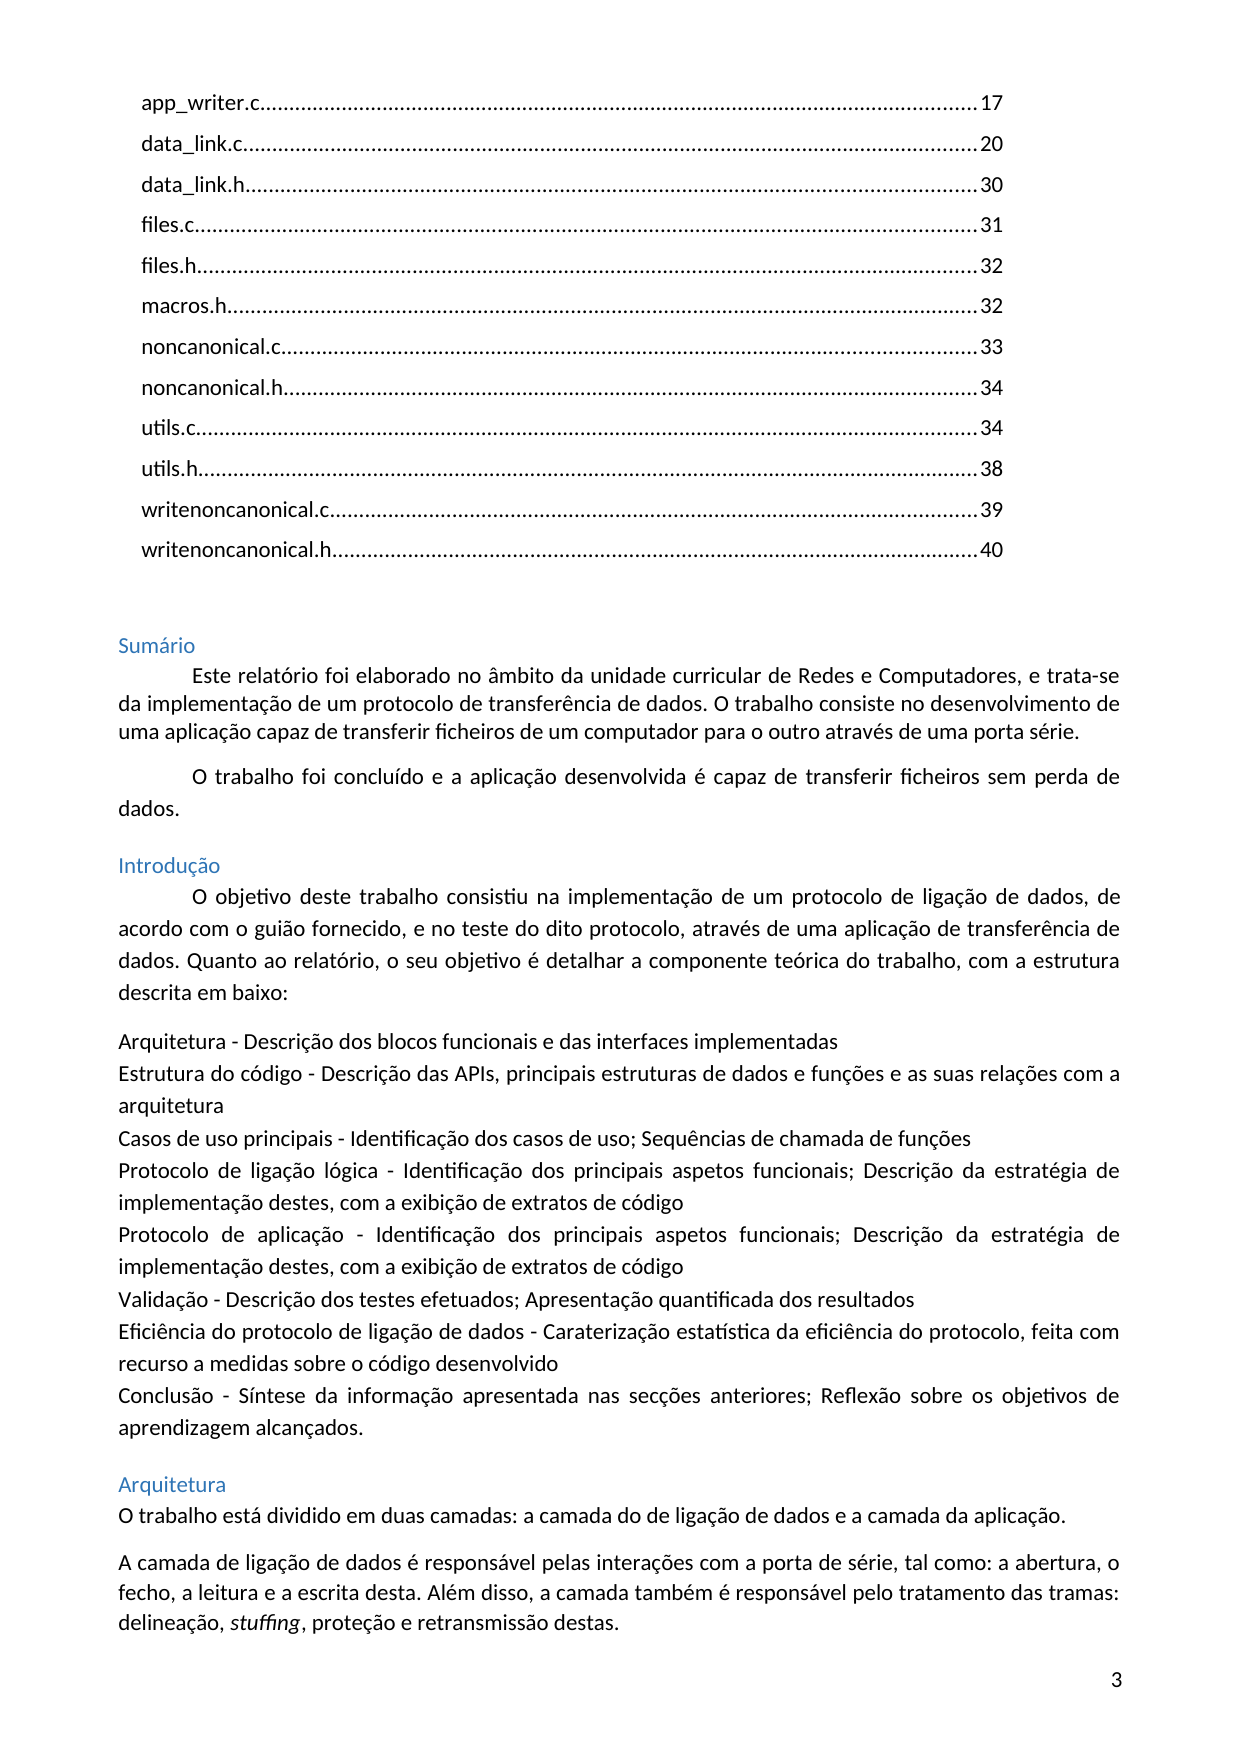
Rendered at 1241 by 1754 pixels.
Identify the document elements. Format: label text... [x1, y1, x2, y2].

text macros.h 32 [141, 292, 1122, 320]
text noncanonical.h 34 [141, 373, 1122, 401]
subtitle Sumário [118, 631, 1122, 659]
text data_link.h 30 [141, 170, 1122, 198]
list Arquitetura - Descrição dos blocos funcionais e das interfaces implementadas [118, 1027, 1122, 1055]
list Conclusão - Síntese da informação apresentada nas secções anteriores; Reflexão sobre os objetivos de aprendizagem alcançados. [118, 1381, 1122, 1441]
text O objetivo deste trabalho consistiu na implementação de um protocolo de ligação de dados, de acordo com o guião fornecido, e no teste do dito protocolo, através de uma aplicação de transferência de dados. Quanto ao relatório, o seu objetivo é detalhar a componente teórica do trabalho, com a estrutura descrita em baixo: [118, 882, 1122, 1006]
text noncanonical.c 33 [141, 332, 1122, 360]
subtitle Arquitetura [118, 1471, 1122, 1499]
text A camada de ligação de dados é responsável pelas interações com a porta de série, tal como: a abertura, o fecho, a leitura e a escrita desta. Além disso, a camada também é responsável pelo tratamento das tramas: delineação, stuffing, proteção e retransmissão destas. [118, 1548, 1122, 1636]
list Protocolo de aplicação - Identificação dos principais aspetos funcionais; Descrição da estratégia de implementação destes, com a exibição de extratos de código [118, 1220, 1122, 1281]
text data_link.c 20 [141, 129, 1122, 157]
list Casos de uso principais - Identificação dos casos de uso; Sequências de chamada de funções [118, 1124, 1122, 1152]
text files.h 32 [141, 251, 1122, 279]
list Eficiência do protocolo de ligação de dados - Caraterização estatística da eficiência do protocolo, feita com recurso a medidas sobre o código desenvolvido [118, 1317, 1122, 1377]
text O trabalho está dividido em duas camadas: a camada do de ligação de dados e a camada da aplicação. [118, 1501, 1122, 1529]
list Estrutura do código - Descrição das APIs, principais estruturas de dados e funções e as suas relações com a arquitetura [118, 1059, 1122, 1119]
text writenoncanonical.h 40 [141, 535, 1122, 563]
subtitle Introdução [118, 852, 1122, 879]
text writenoncanonical.c 39 [141, 495, 1122, 523]
text utils.c 34 [141, 413, 1122, 442]
list Validação - Descrição dos testes efetuados; Apresentação quantificada dos resultados [118, 1285, 1122, 1313]
text app_writer.c 17 [141, 88, 1122, 117]
text O trabalho foi concluído e a aplicação desenvolvida é capaz de transferir ficheiros sem perda de dados. [118, 762, 1122, 822]
text Este relatório foi elaborado no âmbito da unidade curricular de Redes e Computadores, e trata-se da implementação de um protocolo de transferência de dados. O trabalho consiste no desenvolvimento de uma aplicação capaz de transferir ficheiros de um computador para o outro através de uma porta série. [118, 661, 1122, 746]
text utils.h 38 [141, 454, 1122, 482]
text files.c 31 [141, 210, 1122, 238]
list Protocolo de ligação lógica - Identificação dos principais aspetos funcionais; Descrição da estratégia de implementação destes, com a exibição de extratos de código [118, 1156, 1122, 1216]
